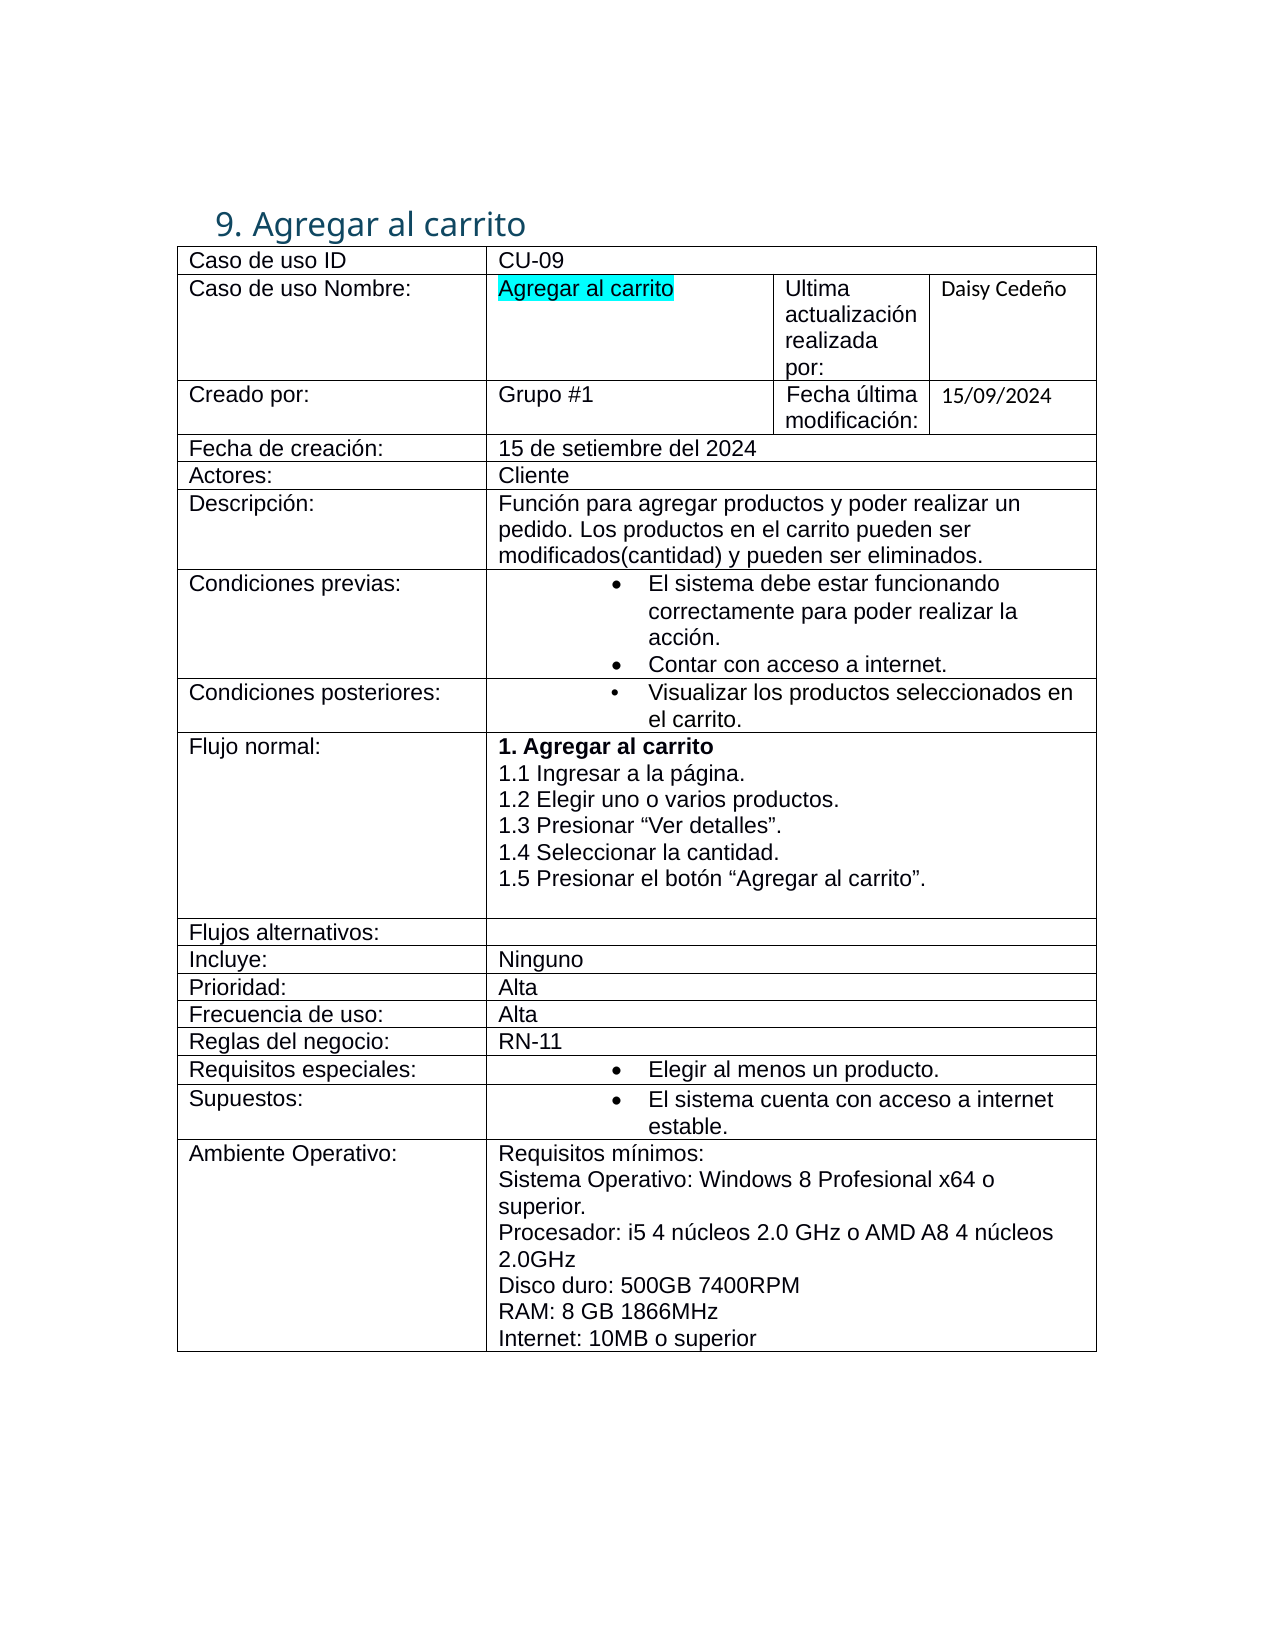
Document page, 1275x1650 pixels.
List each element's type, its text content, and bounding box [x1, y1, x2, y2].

table_cell RN-11 [487, 1028, 1096, 1054]
table_cell Requisitos mínimos: Sistema Operativo: Windows 8 Profesional x64 o superior. Procesador: i5 4 núcleos 2.0 GHz o AMD A8 4 núcleos 2.0GHz Disco duro: 500GB 7400RPM RAM: 8 GB 1866MHz Internet: 10MB o superior [487, 1140, 1096, 1351]
table_cell Visualizar los productos seleccionados en el carrito. [487, 679, 1096, 732]
table_cell Elegir al menos un producto. [487, 1056, 1096, 1084]
table_cell Incluye: [178, 946, 486, 972]
list Agregar al carrito [215, 201, 1098, 246]
table_cell Grupo #1 [487, 381, 773, 434]
table_cell Flujos alternativos: [178, 919, 486, 945]
table_cell Fecha de creación: [178, 435, 486, 461]
table_cell Ultima actualización realizada por: [774, 275, 929, 380]
table_cell Daisy Cedeño [930, 275, 1096, 380]
table_cell Alta [487, 1001, 1096, 1027]
table_cell Fecha última modificación: [774, 381, 929, 434]
table_cell Supuestos: [178, 1085, 486, 1139]
table_cell [487, 919, 1096, 945]
table_cell Creado por: [178, 381, 486, 434]
table_cell 15/09/2024 [930, 381, 1096, 434]
table_cell 1. Agregar al carrito 1.1 Ingresar a la página. 1.2 Elegir uno o varios productos. 1.3 Presionar “Ver detalles”. 1.4 Seleccionar la cantidad. 1.5 Presionar el botón “Agregar al carrito”. [487, 733, 1096, 918]
table_cell Ninguno [487, 946, 1096, 972]
table_cell 15 de setiembre del 2024 [487, 435, 1096, 461]
table_cell Ambiente Operativo: [178, 1140, 486, 1351]
table_cell Función para agregar productos y poder realizar un pedido. Los productos en el carrito pueden ser modificados(cantidad) y pueden ser eliminados. [487, 490, 1096, 568]
table_header Caso de uso ID [178, 247, 486, 273]
table_header CU-09 [487, 247, 1096, 273]
table_cell El sistema debe estar funcionando correctamente para poder realizar la acción. Contar con acceso a internet. [487, 570, 1096, 678]
table_cell Actores: [178, 462, 486, 488]
table_cell Prioridad: [178, 974, 486, 1000]
table_cell Condiciones posteriores: [178, 679, 486, 732]
table_cell Descripción: [178, 490, 486, 568]
table_cell Cliente [487, 462, 1096, 488]
table_cell Agregar al carrito [487, 275, 773, 380]
table_cell Condiciones previas: [178, 570, 486, 678]
table_cell Requisitos especiales: [178, 1056, 486, 1084]
table_cell El sistema cuenta con acceso a internet estable. [487, 1085, 1096, 1139]
table_cell Reglas del negocio: [178, 1028, 486, 1054]
table_cell Caso de uso Nombre: [178, 275, 486, 380]
table_cell Flujo normal: [178, 733, 486, 918]
table_cell Frecuencia de uso: [178, 1001, 486, 1027]
table_cell Alta [487, 974, 1096, 1000]
